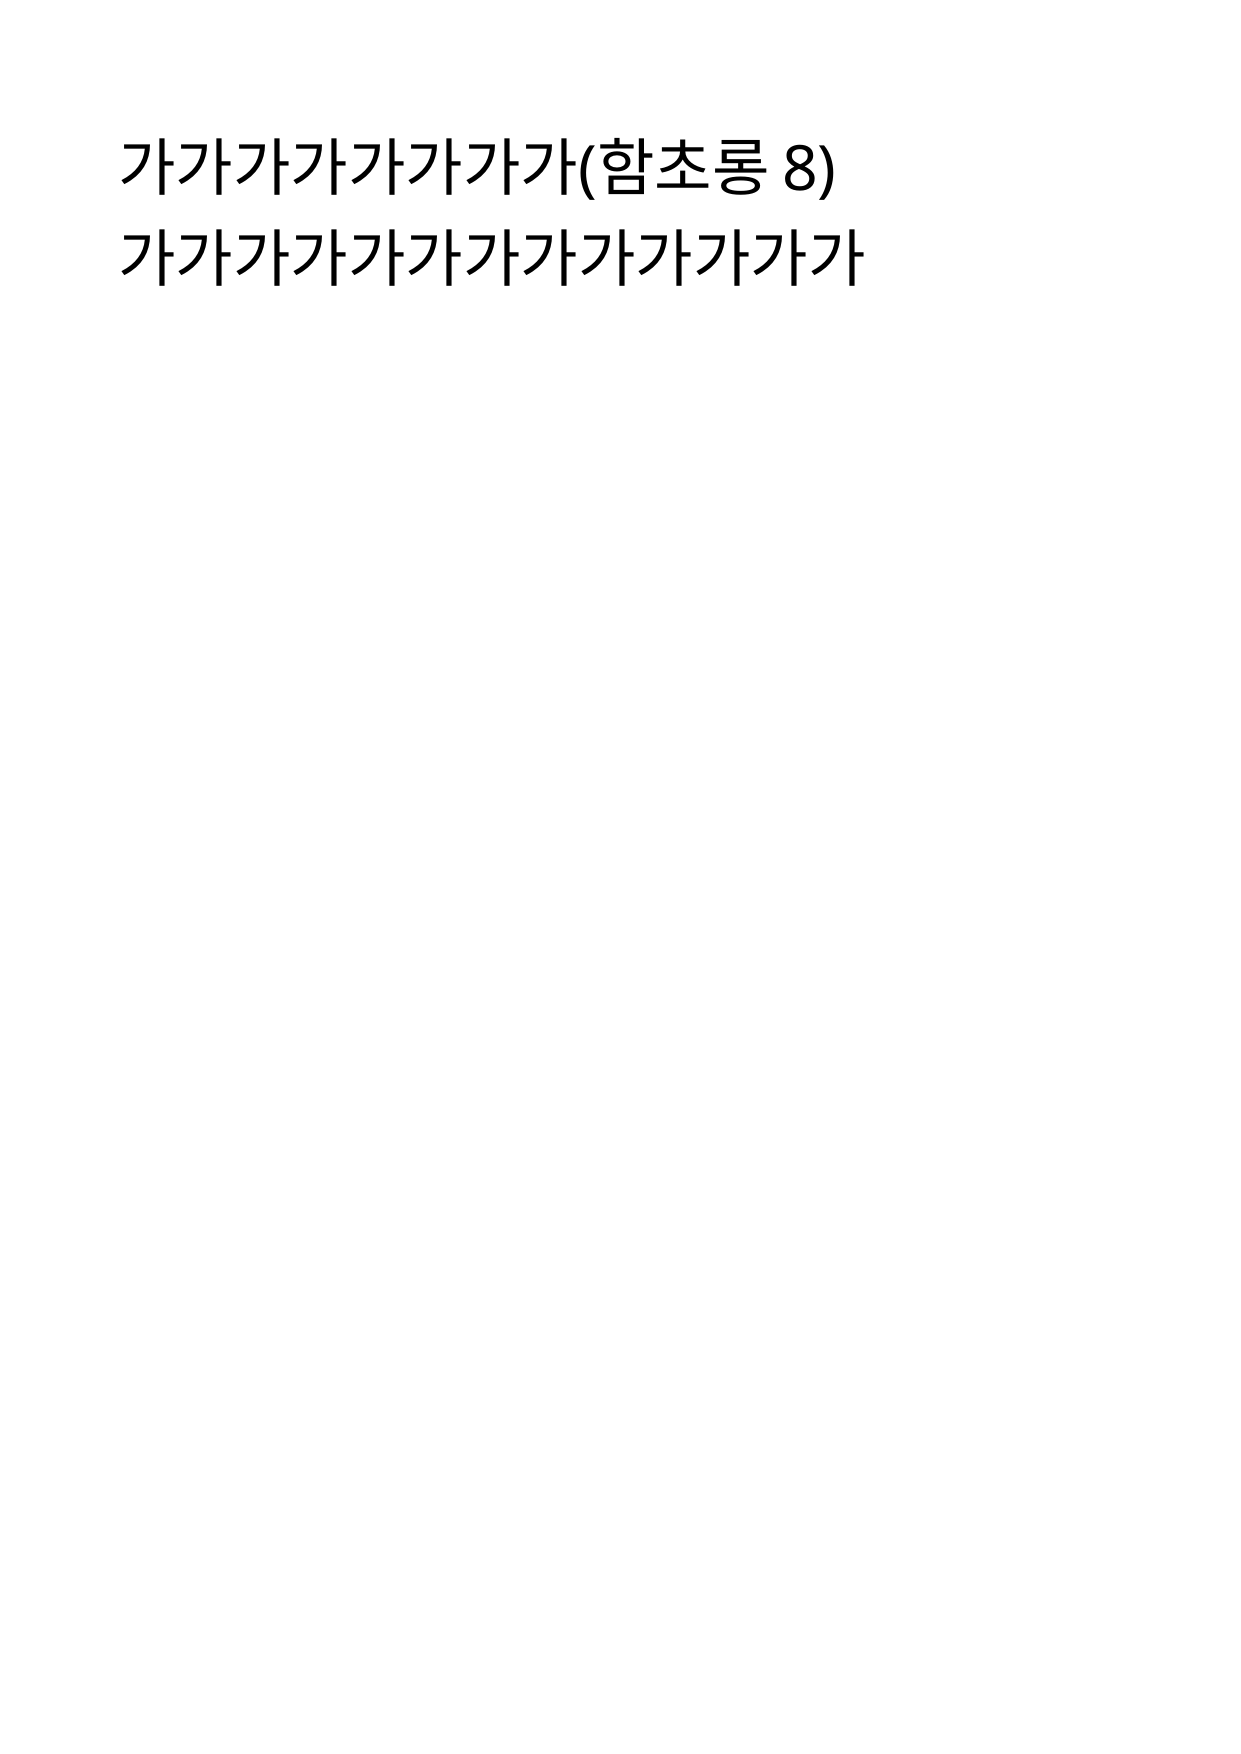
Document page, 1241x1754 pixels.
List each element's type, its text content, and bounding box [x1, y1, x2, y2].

text 가가가가가가가가(함초롱8)가가가가가가가가가가가가가 [118, 118, 1122, 299]
